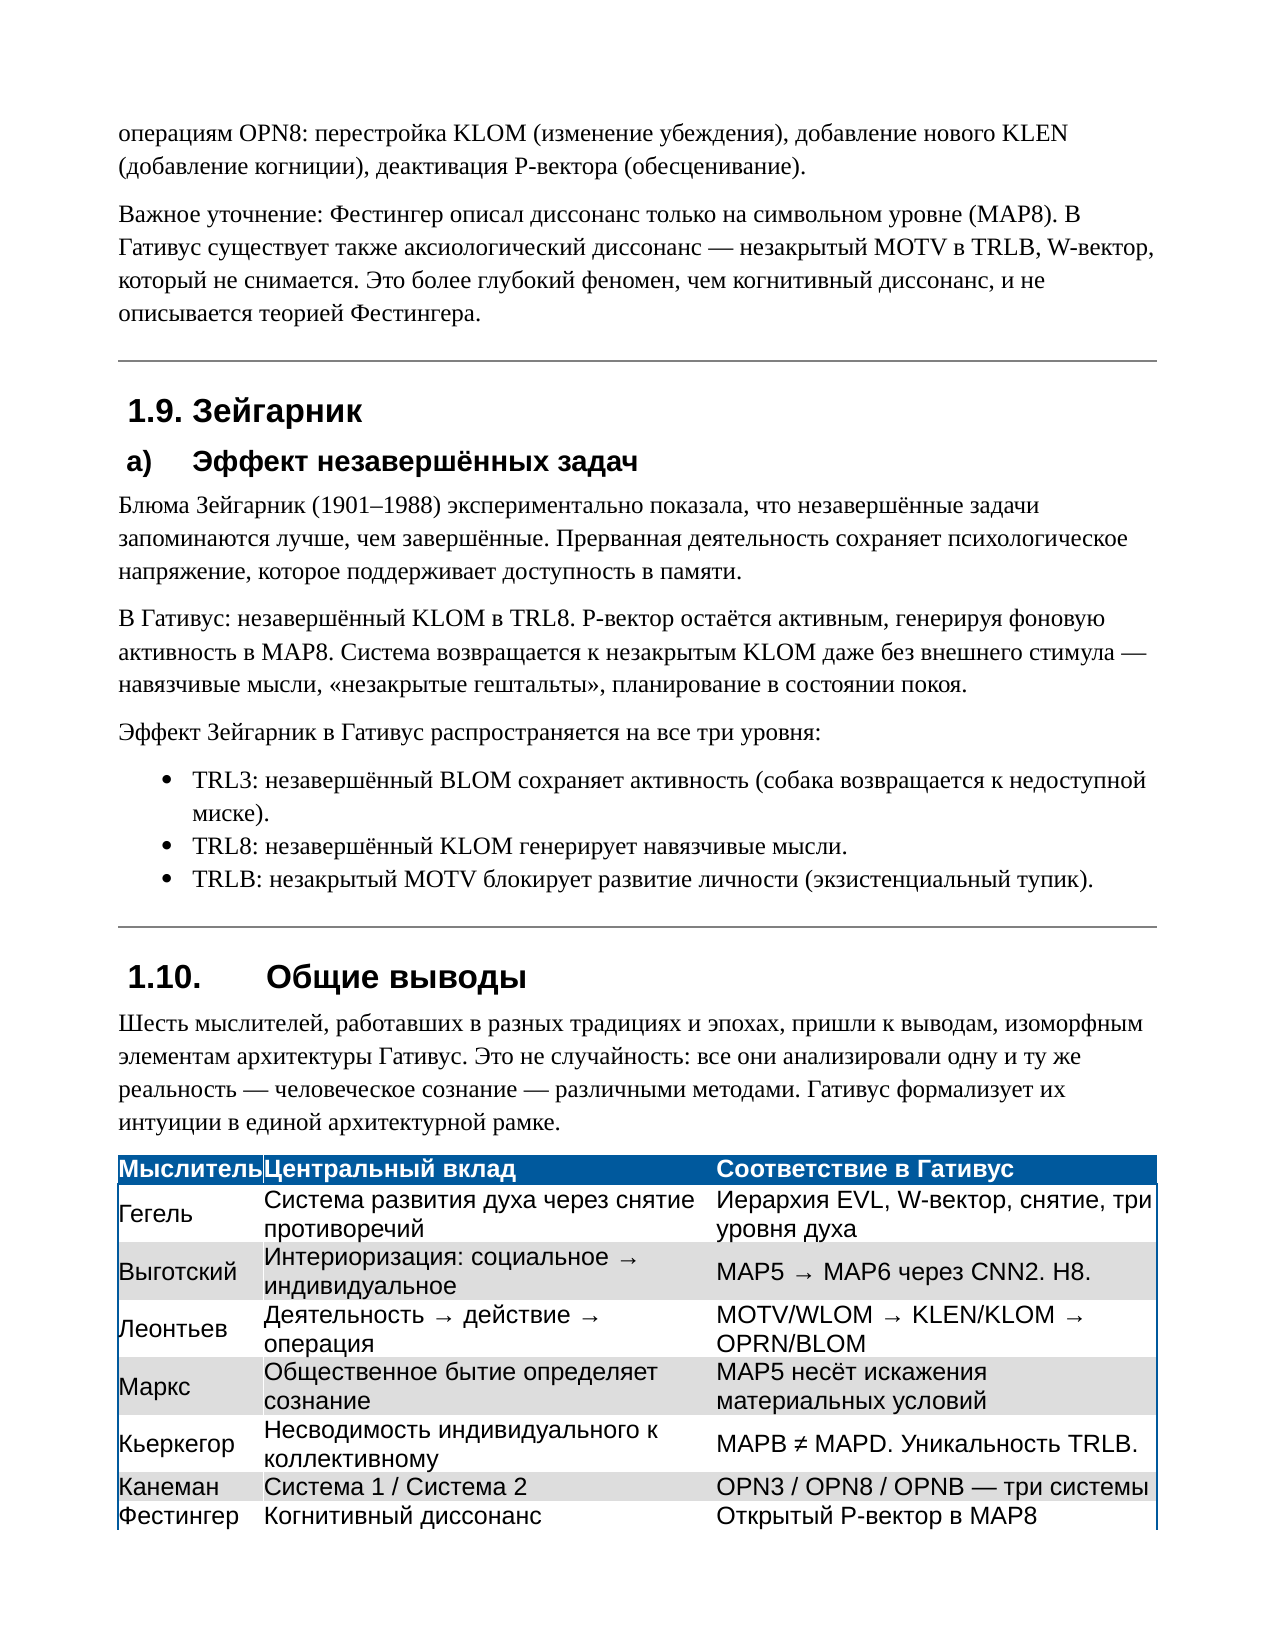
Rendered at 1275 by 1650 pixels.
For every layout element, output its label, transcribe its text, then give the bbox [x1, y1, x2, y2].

table_cell Гегель [119, 1185, 263, 1242]
table_cell Интериоризация: социальное → индивидуальное [264, 1242, 716, 1300]
table_header Мыслитель [118, 1155, 263, 1183]
table_cell MAPB ≠ MAPD. Уникальность TRLB. [716, 1415, 1156, 1472]
table_cell Общественное бытие определяет сознание [264, 1357, 716, 1415]
table_cell Леонтьев [119, 1300, 263, 1357]
table_cell Иерархия EVL, W-вектор, снятие, три уровня духа [716, 1185, 1156, 1242]
table_cell MAP5 → MAP6 через CNN2. H8. [716, 1242, 1156, 1300]
list TRL3: незавершённый BLOM сохраняет активность (собака возвращается к недоступной миске). [162, 765, 1157, 827]
table_header Соответствие в Гативус [716, 1155, 1157, 1183]
table_cell Несводимость индивидуального к коллективному [264, 1415, 716, 1472]
subtitle Эффект незавершённых задач [118, 444, 1157, 477]
table_cell Система 1 / Система 2 [264, 1472, 716, 1501]
text Шесть мыслителей, работавших в разных традициях и эпохах, пришли к выводам, изоморфным элементам архитектуры Гативус. Это не случайность: все они анализировали одну и ту же реальность — человеческое сознание — различными методами. Гативус формализует их интуиции в единой архитектурной рамке. [118, 1008, 1157, 1136]
list TRL8: незавершённый KLOM генерирует навязчивые мысли. [162, 831, 1157, 859]
table_cell Деятельность → действие → операция [264, 1300, 716, 1357]
table_cell OPN3 / OPN8 / OPNB — три системы [716, 1472, 1156, 1501]
table_cell MOTV/WLOM → KLEN/KLOM → OPRN/BLOM [716, 1300, 1156, 1357]
list TRLB: незакрытый MOTV блокирует развитие личности (экзистенциальный тупик). [162, 864, 1157, 893]
table_cell Фестингер [119, 1501, 263, 1530]
table_cell Кьеркегор [119, 1415, 263, 1472]
table_cell Выготский [119, 1242, 263, 1300]
table_cell MAP5 несёт искажения материальных условий [716, 1357, 1156, 1415]
subtitle Общие выводы [118, 957, 1157, 995]
text операциям OPN8: перестройка KLOM (изменение убеждения), добавление нового KLEN (добавление когниции), деактивация P-вектора (обесценивание). [118, 118, 1157, 180]
table_cell Открытый P-вектор в MAP8 [716, 1501, 1156, 1530]
table_header Центральный вклад [264, 1155, 716, 1183]
text Блюма Зейгарник (1901–1988) экспериментально показала, что незавершённые задачи запоминаются лучше, чем завершённые. Прерванная деятельность сохраняет психологическое напряжение, которое поддерживает доступность в памяти. [118, 490, 1157, 585]
table_cell Маркс [119, 1357, 263, 1415]
table_cell Канеман [119, 1472, 263, 1501]
table_cell Когнитивный диссонанс [264, 1501, 716, 1530]
text В Гативус: незавершённый KLOM в TRL8. P-вектор остаётся активным, генерируя фоновую активность в MAP8. Система возвращается к незакрытым KLOM даже без внешнего стимула — навязчивые мысли, «незакрытые гештальты», планирование в состоянии покоя. [118, 603, 1157, 698]
table_cell Система развития духа через снятие противоречий [264, 1185, 716, 1242]
text Эффект Зейгарник в Гативус распространяется на все три уровня: [118, 717, 1157, 746]
text Важное уточнение: Фестингер описал диссонанс только на символьном уровне (MAP8). В Гативус существует также аксиологический диссонанс — незакрытый MOTV в TRLB, W-вектор, который не снимается. Это более глубокий феномен, чем когнитивный диссонанс, и не описывается теорией Фестингера. [118, 199, 1157, 327]
subtitle Зейгарник [118, 391, 1157, 429]
